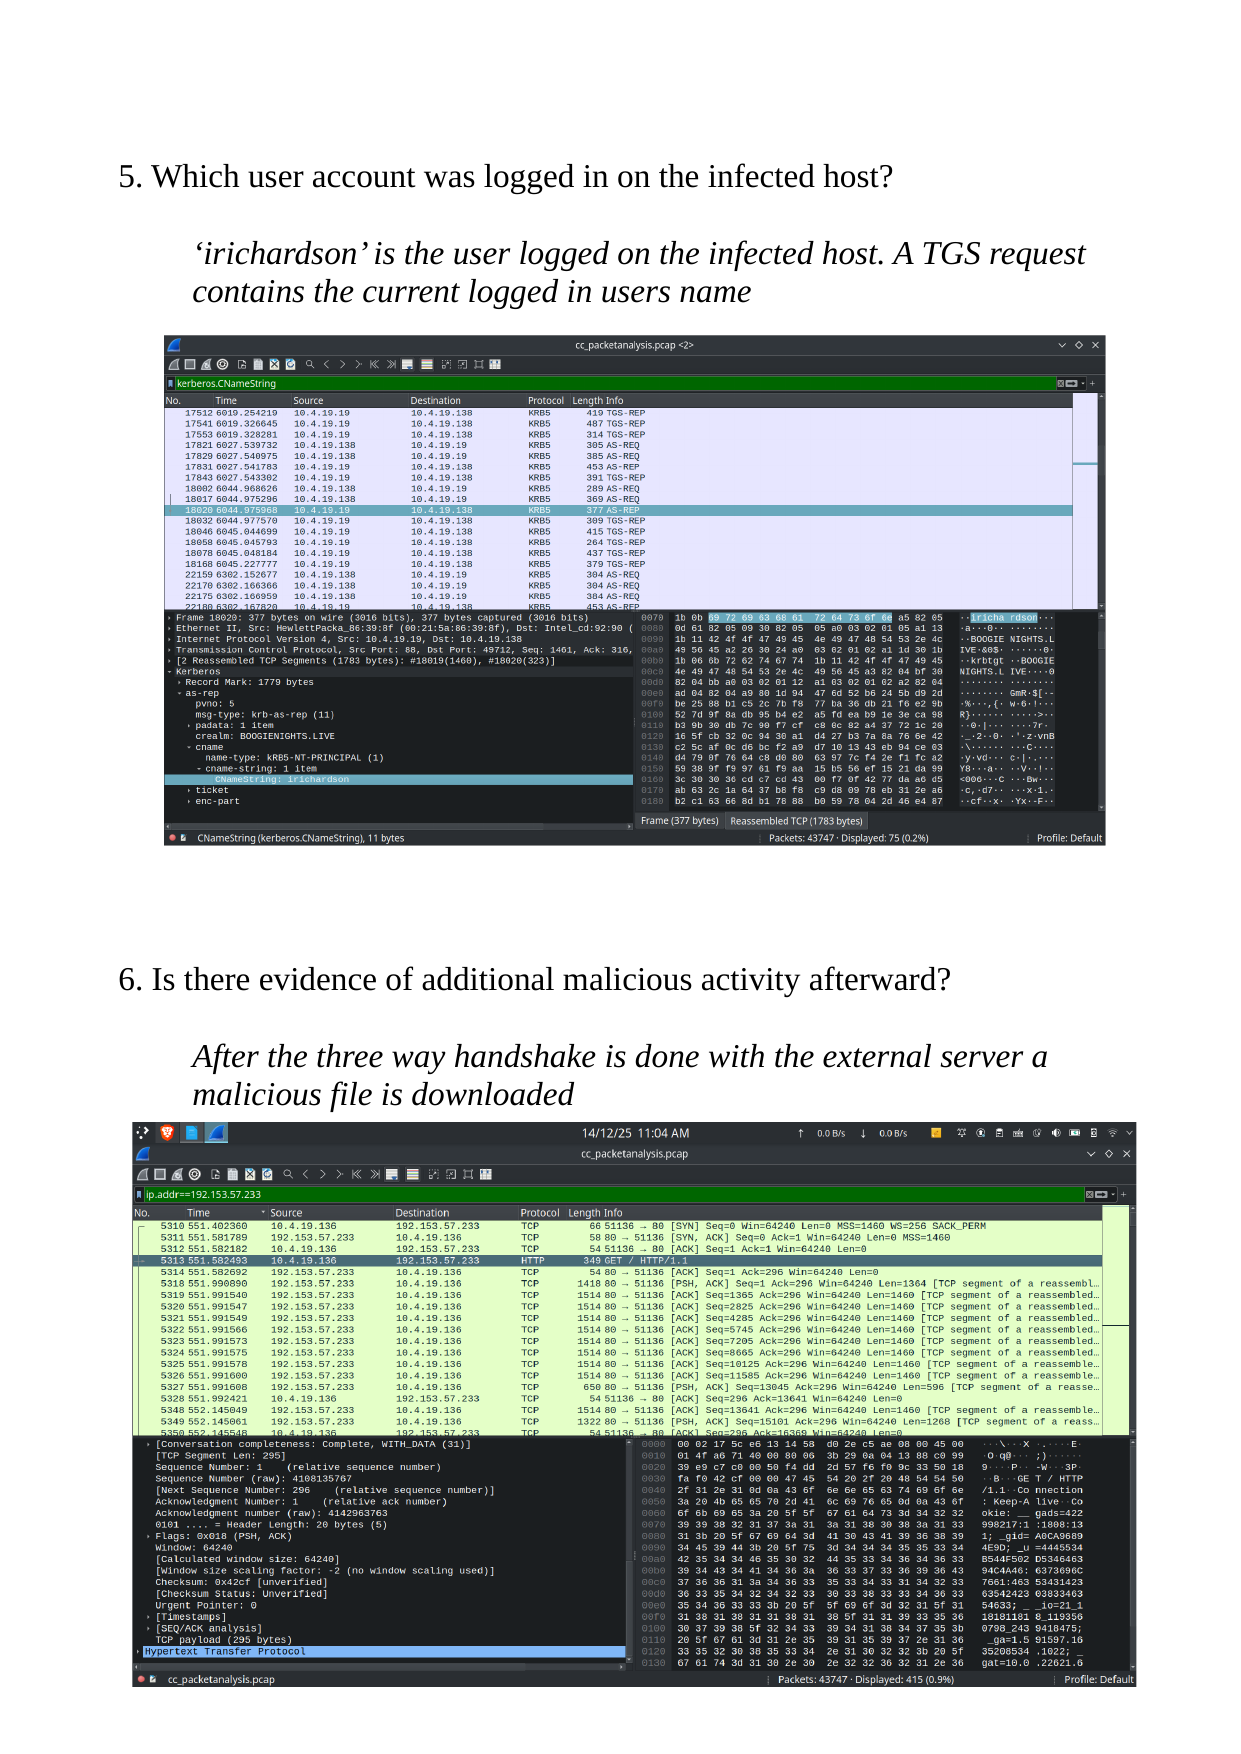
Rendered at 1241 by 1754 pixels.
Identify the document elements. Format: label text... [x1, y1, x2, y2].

text 6. Is there evidence of additional malicious activity afterward? [118, 959, 1122, 998]
text After the three way handshake is done with the external server a malicious file is downloaded [118, 1036, 1122, 1113]
picture [132, 1122, 1137, 1687]
text 5. Which user account was logged in on the infected host? [118, 156, 1122, 195]
text ‘irichardson’ is the user logged on the infected host. A TGS request contains the current logged in users name [118, 233, 1122, 310]
picture [132, 309, 1137, 883]
